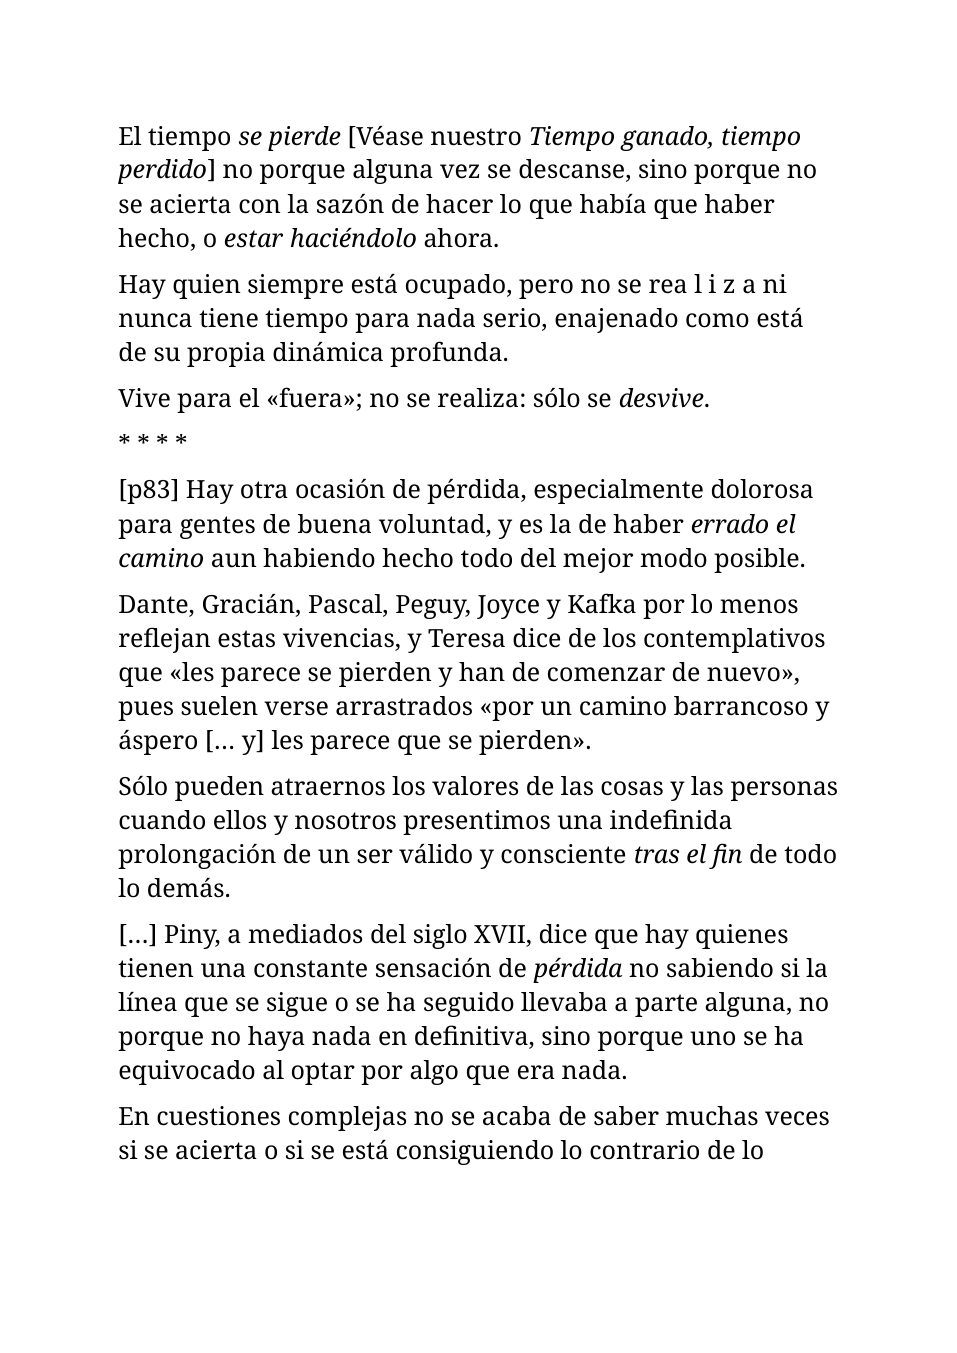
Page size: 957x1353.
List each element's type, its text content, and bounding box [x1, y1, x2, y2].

text Sólo pueden atraernos los valores de las cosas y las personas cuando ellos y nosotros presentimos una indefinida prolongación de un ser válido y consciente tras el fin de todo lo demás. [118, 768, 838, 905]
text Hay quien siempre está ocupado, pero no se rea l i z a ni nunca tiene tiempo para nada serio, enajenado como está de su propia dinámica profunda. [118, 266, 838, 368]
text [p83] Hay otra ocasión de pérdida, especialmente dolorosa para gentes de buena voluntad, y es la de haber errado el camino aun habiendo hecho todo del mejor modo posible. [118, 472, 838, 574]
text Vive para el «fuera»; no se realiza: sólo se desvive. [118, 380, 838, 414]
text * * * * [118, 426, 838, 460]
text Dante, Gracián, Pascal, Peguy, Joyce y Kafka por lo menos reflejan estas vivencias, y Teresa dice de los contemplativos que «les parece se pierden y han de comenzar de nuevo», pues suelen verse arrastrados «por un camino barrancoso y áspero [… y] les parece que se pierden». [118, 586, 838, 757]
text El tiempo se pierde [Véase nuestro Tiempo ganado, tiempo perdido] no porque alguna vez se descanse, sino porque no se acierta con la sazón de hacer lo que había que haber hecho, o estar haciéndolo ahora. [118, 118, 838, 254]
text En cuestiones complejas no se acaba de saber muchas veces si se acierta o si se está consiguiendo lo contrario de lo [118, 1099, 838, 1167]
text […] Piny, a mediados del siglo XVII, dice que hay quienes tienen una constante sensación de pérdida no sabiendo si la línea que se sigue o se ha seguido llevaba a parte alguna, no porque no haya nada en definitiva, sino porque uno se ha equivocado al optar por algo que era nada. [118, 917, 838, 1087]
